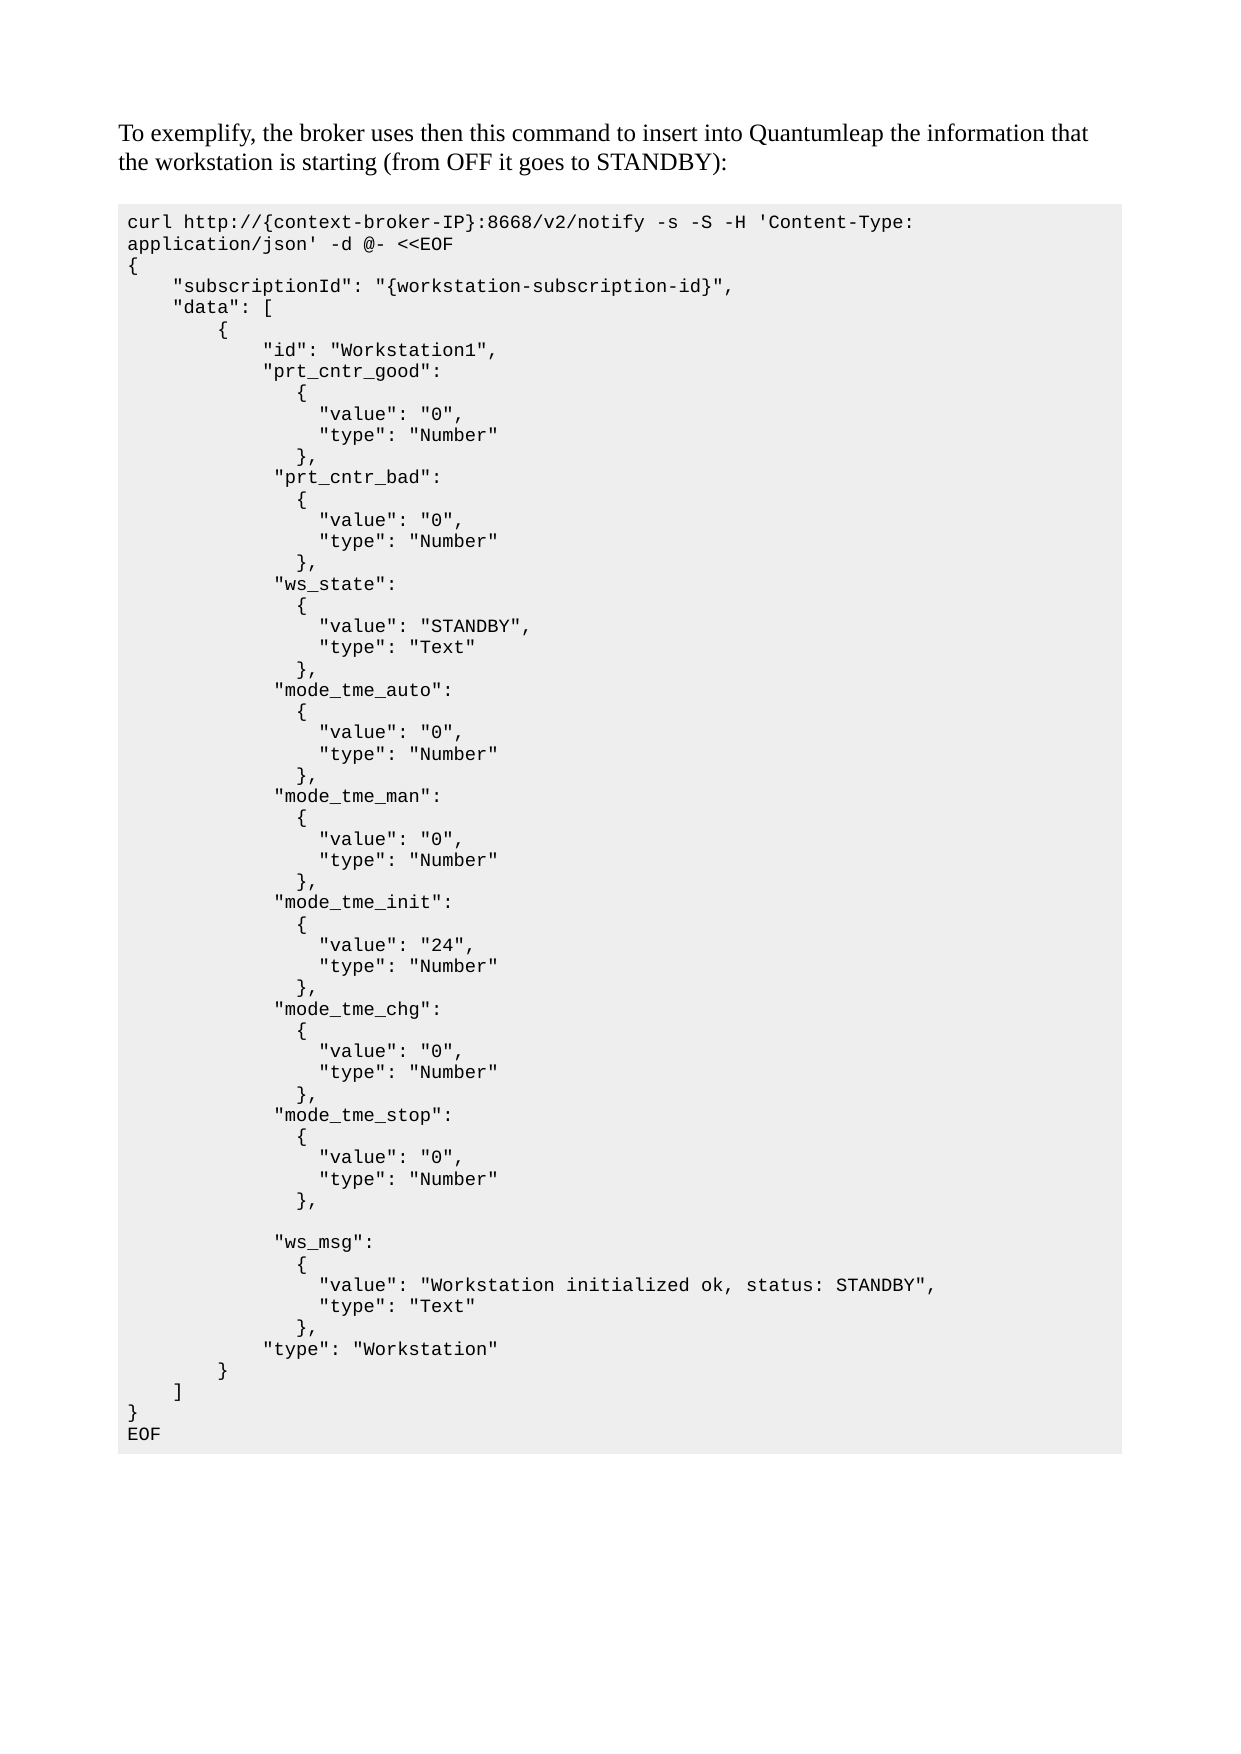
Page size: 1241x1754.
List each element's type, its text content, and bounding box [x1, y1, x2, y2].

text }, [118, 766, 1122, 787]
text "value": "24", [118, 936, 1122, 957]
text }, [118, 1191, 1122, 1212]
text { [118, 1127, 1122, 1148]
text { [118, 319, 1122, 341]
text "type": "Number" [118, 1169, 1122, 1191]
text To exemplify, the broker uses then this command to insert into Quantumleap the information that the workstation is starting (from OFF it goes to STANDBY): [118, 118, 1122, 176]
text } [118, 1403, 1122, 1424]
text "type": "Number" [118, 1063, 1122, 1084]
text "type": "Text" [118, 638, 1122, 659]
text }, [118, 659, 1122, 681]
text "value": "Workstation initialized ok, status: STANDBY", [118, 1276, 1122, 1297]
text "type": "Number" [118, 426, 1122, 447]
text "type": "Number" [118, 957, 1122, 978]
text "type": "Number" [118, 851, 1122, 872]
text curl http://{context-broker-IP}:8668/v2/notify -s -S -H 'Content-Type: application/json' -d @- <<EOF [118, 204, 1122, 256]
text "id": "Workstation1", [118, 341, 1122, 362]
text EOF [118, 1424, 1122, 1454]
text }, [118, 1084, 1122, 1106]
text { [118, 1254, 1122, 1276]
text { [118, 914, 1122, 936]
text { [118, 383, 1122, 404]
text { [118, 1021, 1122, 1042]
text "mode_tme_init": [118, 893, 1122, 914]
text "type": "Text" [118, 1297, 1122, 1318]
text "prt_cntr_bad": [118, 468, 1122, 489]
text "type": "Number" [118, 532, 1122, 553]
text "ws_state": [118, 574, 1122, 596]
text "mode_tme_auto": [118, 681, 1122, 702]
text }, [118, 447, 1122, 468]
text }, [118, 978, 1122, 999]
text "type": "Workstation" [118, 1339, 1122, 1361]
text "type": "Number" [118, 744, 1122, 766]
text "data": [ [118, 298, 1122, 319]
text "value": "0", [118, 723, 1122, 744]
text { [118, 596, 1122, 617]
text ] [118, 1382, 1122, 1403]
text { [118, 256, 1122, 277]
text "value": "0", [118, 404, 1122, 426]
text "mode_tme_man": [118, 787, 1122, 808]
text { [118, 702, 1122, 723]
text { [118, 808, 1122, 829]
text "mode_tme_chg": [118, 999, 1122, 1021]
text "value": "0", [118, 1148, 1122, 1169]
text "value": "0", [118, 511, 1122, 532]
text "value": "0", [118, 1042, 1122, 1063]
text "prt_cntr_good": [118, 362, 1122, 383]
text "mode_tme_stop": [118, 1106, 1122, 1127]
text { [118, 489, 1122, 511]
text }, [118, 553, 1122, 574]
text }, [118, 872, 1122, 893]
text }, [118, 1318, 1122, 1339]
text "ws_msg": [118, 1233, 1122, 1254]
text "value": "0", [118, 829, 1122, 851]
text } [118, 1361, 1122, 1382]
text "subscriptionId": "{workstation-subscription-id}", [118, 277, 1122, 298]
text "value": "STANDBY", [118, 617, 1122, 638]
